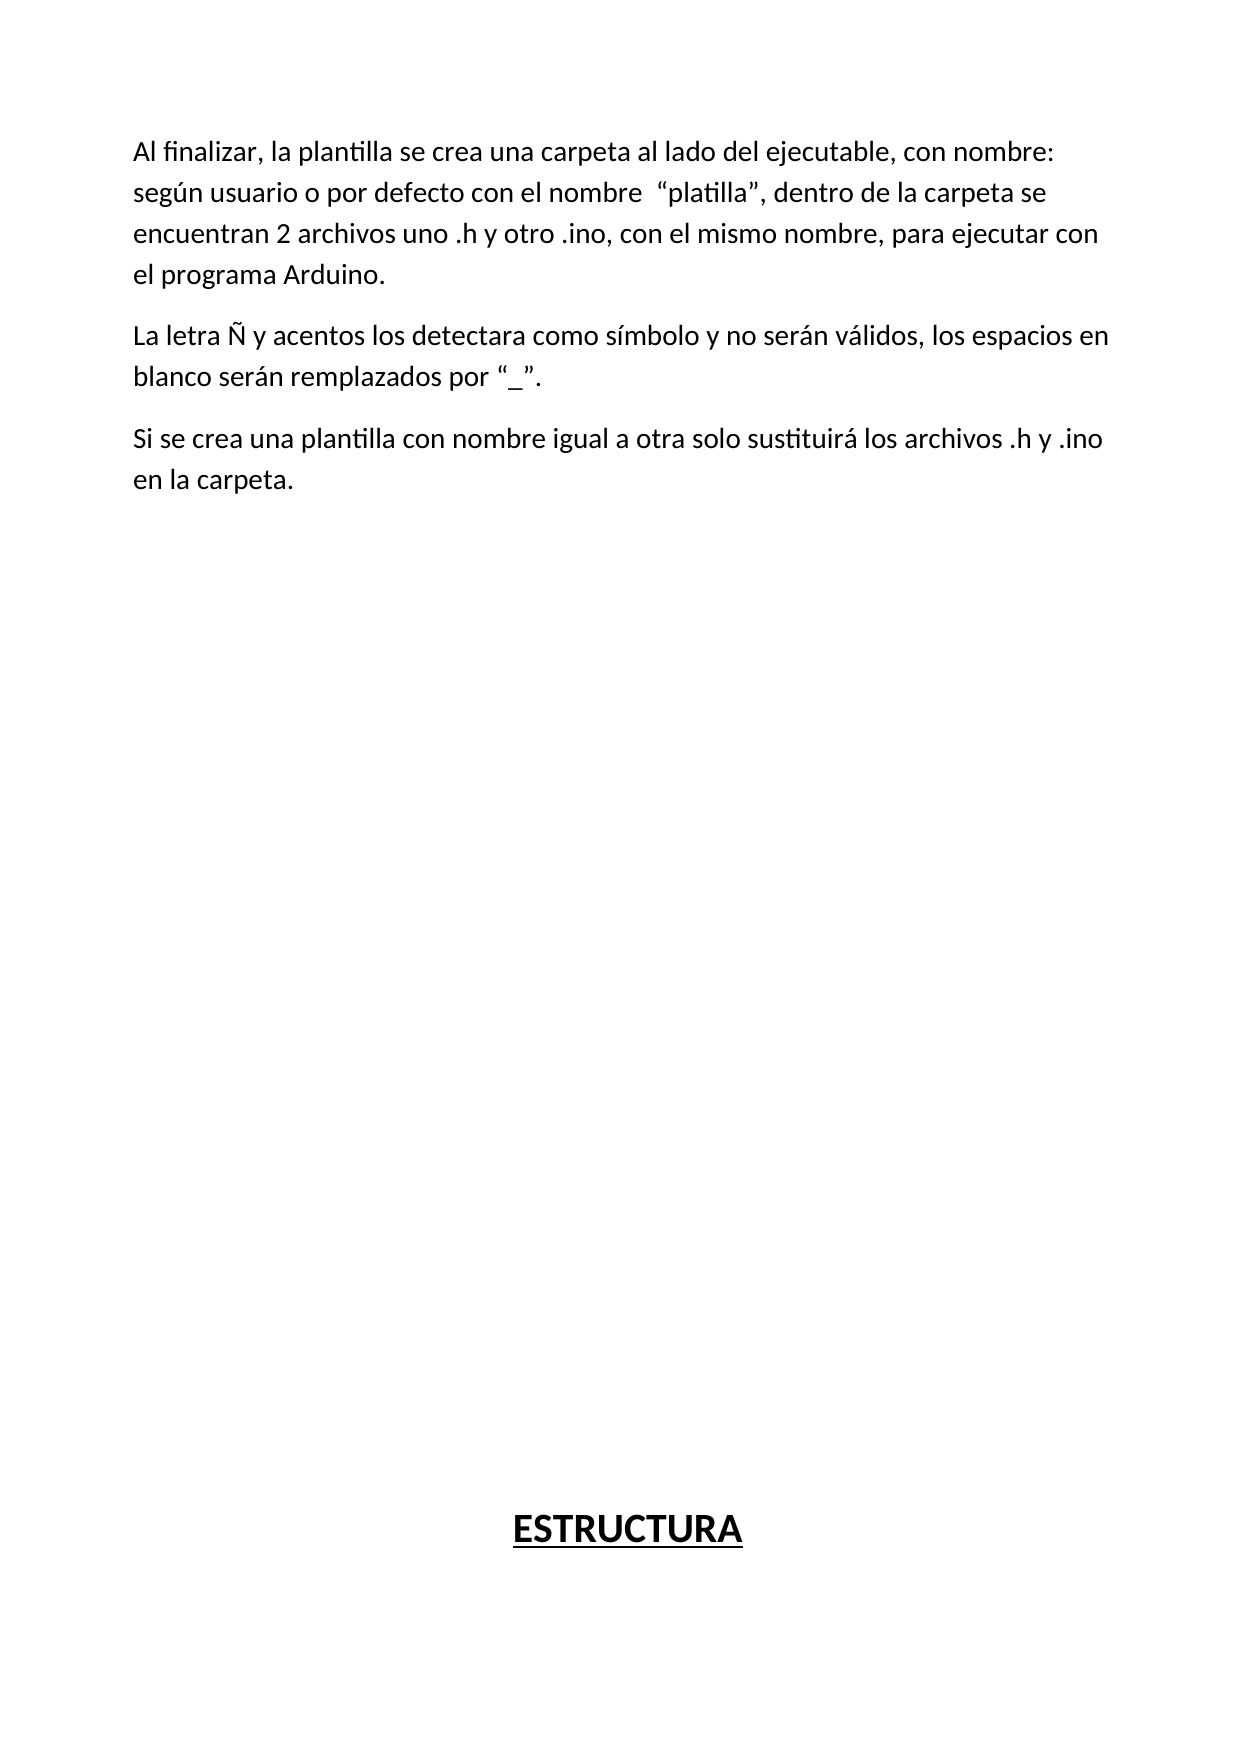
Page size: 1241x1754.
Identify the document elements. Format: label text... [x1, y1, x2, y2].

text Al finalizar, la plantilla se crea una carpeta al lado del ejecutable, con nombre: según usuario o por defecto con el nombre “platilla”, dentro de la carpeta se encuentran 2 archivos uno .h y otro .ino, con el mismo nombre, para ejecutar con el programa Arduino. [133, 133, 1122, 291]
text ESTRUCTURA [133, 1502, 1122, 1553]
text La letra Ñ y acentos los detectara como símbolo y no serán válidos, los espacios en blanco serán remplazados por “_”. [133, 317, 1122, 394]
text Si se crea una plantilla con nombre igual a otra solo sustituirá los archivos .h y .ino en la carpeta. [133, 420, 1122, 497]
